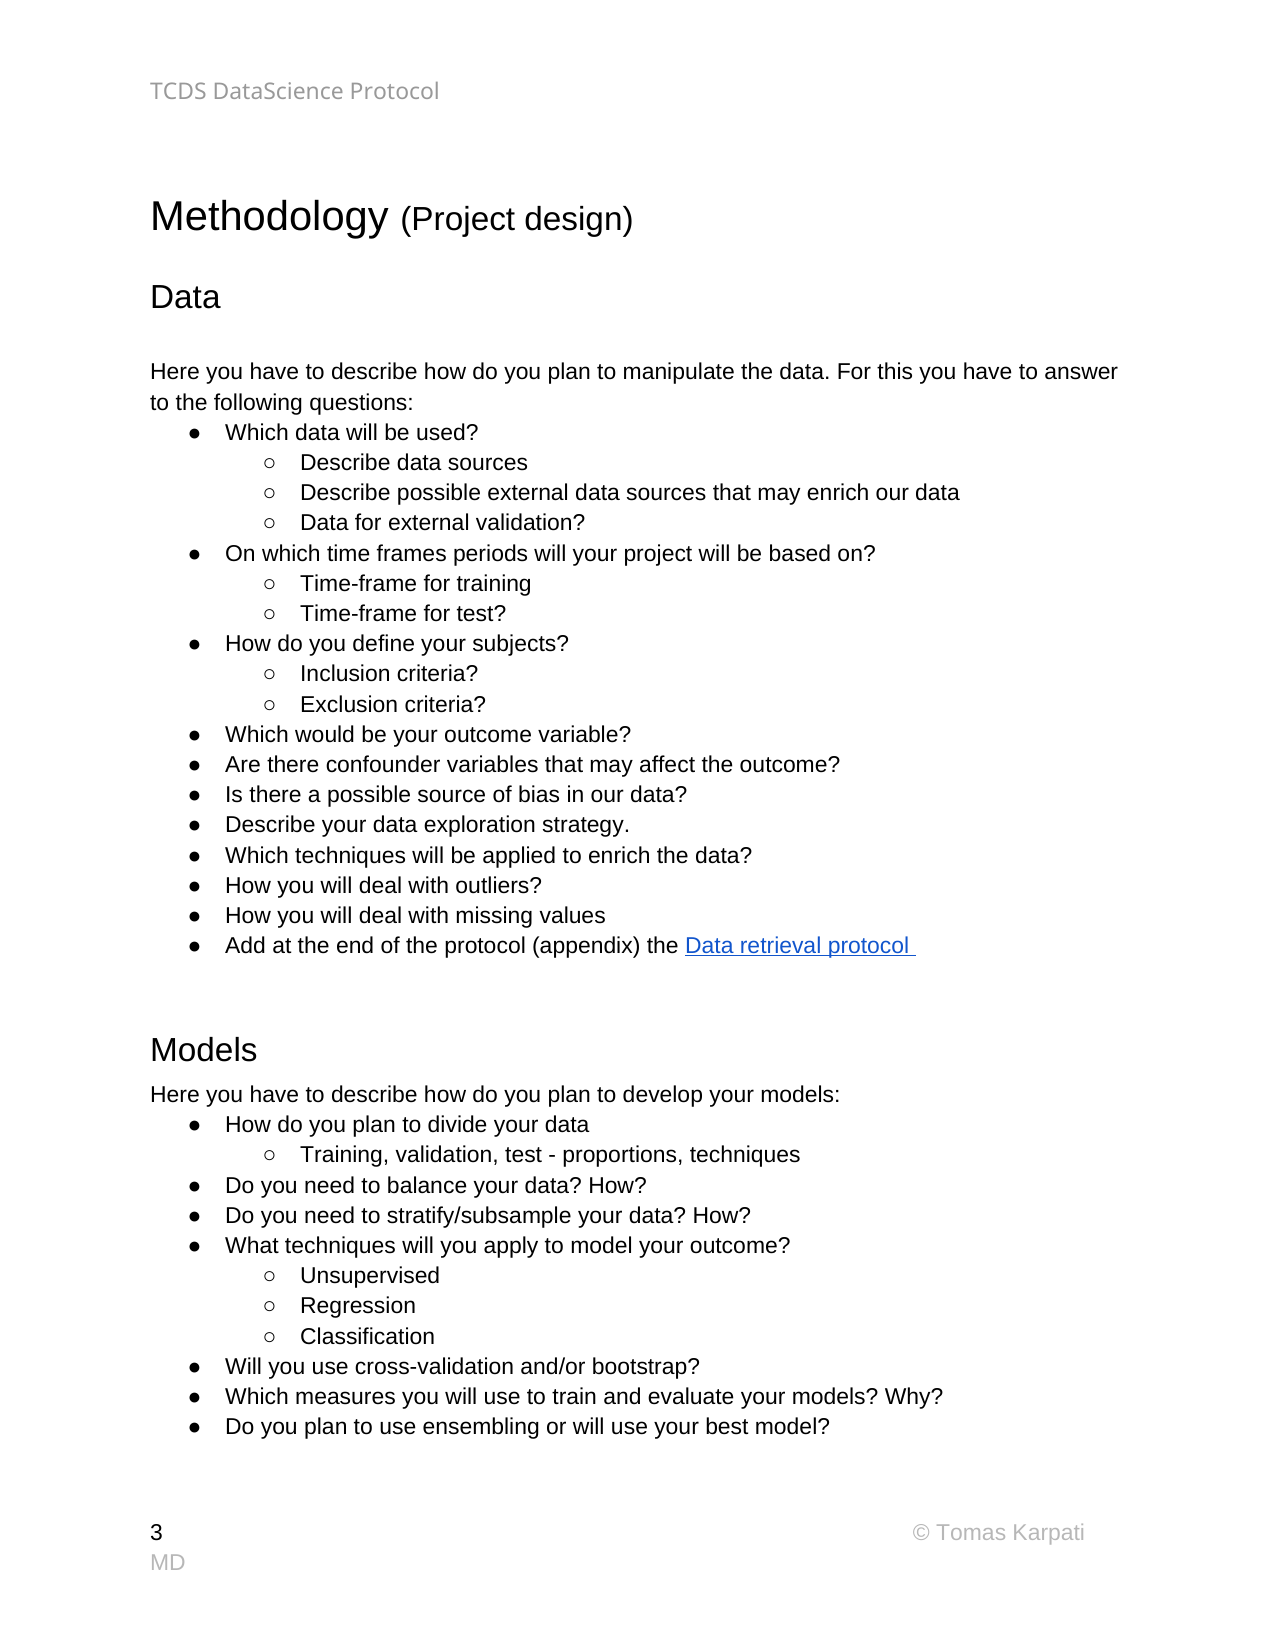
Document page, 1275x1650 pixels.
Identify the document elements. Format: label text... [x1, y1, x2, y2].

list How you will deal with outliers? [187, 872, 1125, 898]
list Describe your data exploration strategy. [187, 811, 1125, 838]
subtitle Methodology (Project design) [150, 192, 1125, 239]
list Training, validation, test - proportions, techniques [262, 1141, 1125, 1168]
list Which would be your outcome variable? [187, 721, 1125, 747]
list Describe data sources [262, 449, 1125, 475]
list How do you plan to divide your data [187, 1111, 1125, 1138]
list Time-frame for test? [262, 600, 1125, 626]
text Here you have to describe how do you plan to manipulate the data. For this you have to answer to the following questions: [150, 358, 1125, 415]
list Do you need to stratify/subsample your data? How? [187, 1202, 1125, 1228]
list Regression [262, 1292, 1125, 1319]
list Which measures you will use to train and evaluate your models? Why? [187, 1383, 1125, 1409]
list Add at the end of the protocol (appendix) the Data retrieval protocol [187, 932, 1125, 958]
list Data for external validation? [262, 509, 1125, 536]
list What techniques will you apply to model your outcome? [187, 1232, 1125, 1258]
text Here you have to describe how do you plan to develop your models: [150, 1081, 1125, 1107]
list Time-frame for training [262, 570, 1125, 596]
list Classification [262, 1323, 1125, 1349]
list Describe possible external data sources that may enrich our data [262, 479, 1125, 505]
list Is there a possible source of bias in our data? [187, 781, 1125, 807]
list Unsupervised [262, 1262, 1125, 1289]
list Do you plan to use ensembling or will use your best model? [187, 1413, 1125, 1440]
list How you will deal with missing values [187, 902, 1125, 928]
list Are there confounder variables that may affect the outcome? [187, 751, 1125, 777]
list On which time frames periods will your project will be based on? [187, 539, 1125, 566]
list Do you need to balance your data? How? [187, 1172, 1125, 1198]
subtitle Models [150, 1030, 1125, 1068]
list Exclusion criteria? [262, 691, 1125, 717]
subtitle Data [150, 277, 1125, 316]
list Which techniques will be applied to enrich the data? [187, 842, 1125, 868]
list Which data will be used? [187, 419, 1125, 445]
list How do you define your subjects? [187, 630, 1125, 656]
list Will you use cross-validation and/or bootstrap? [187, 1353, 1125, 1379]
list Inclusion criteria? [262, 660, 1125, 687]
